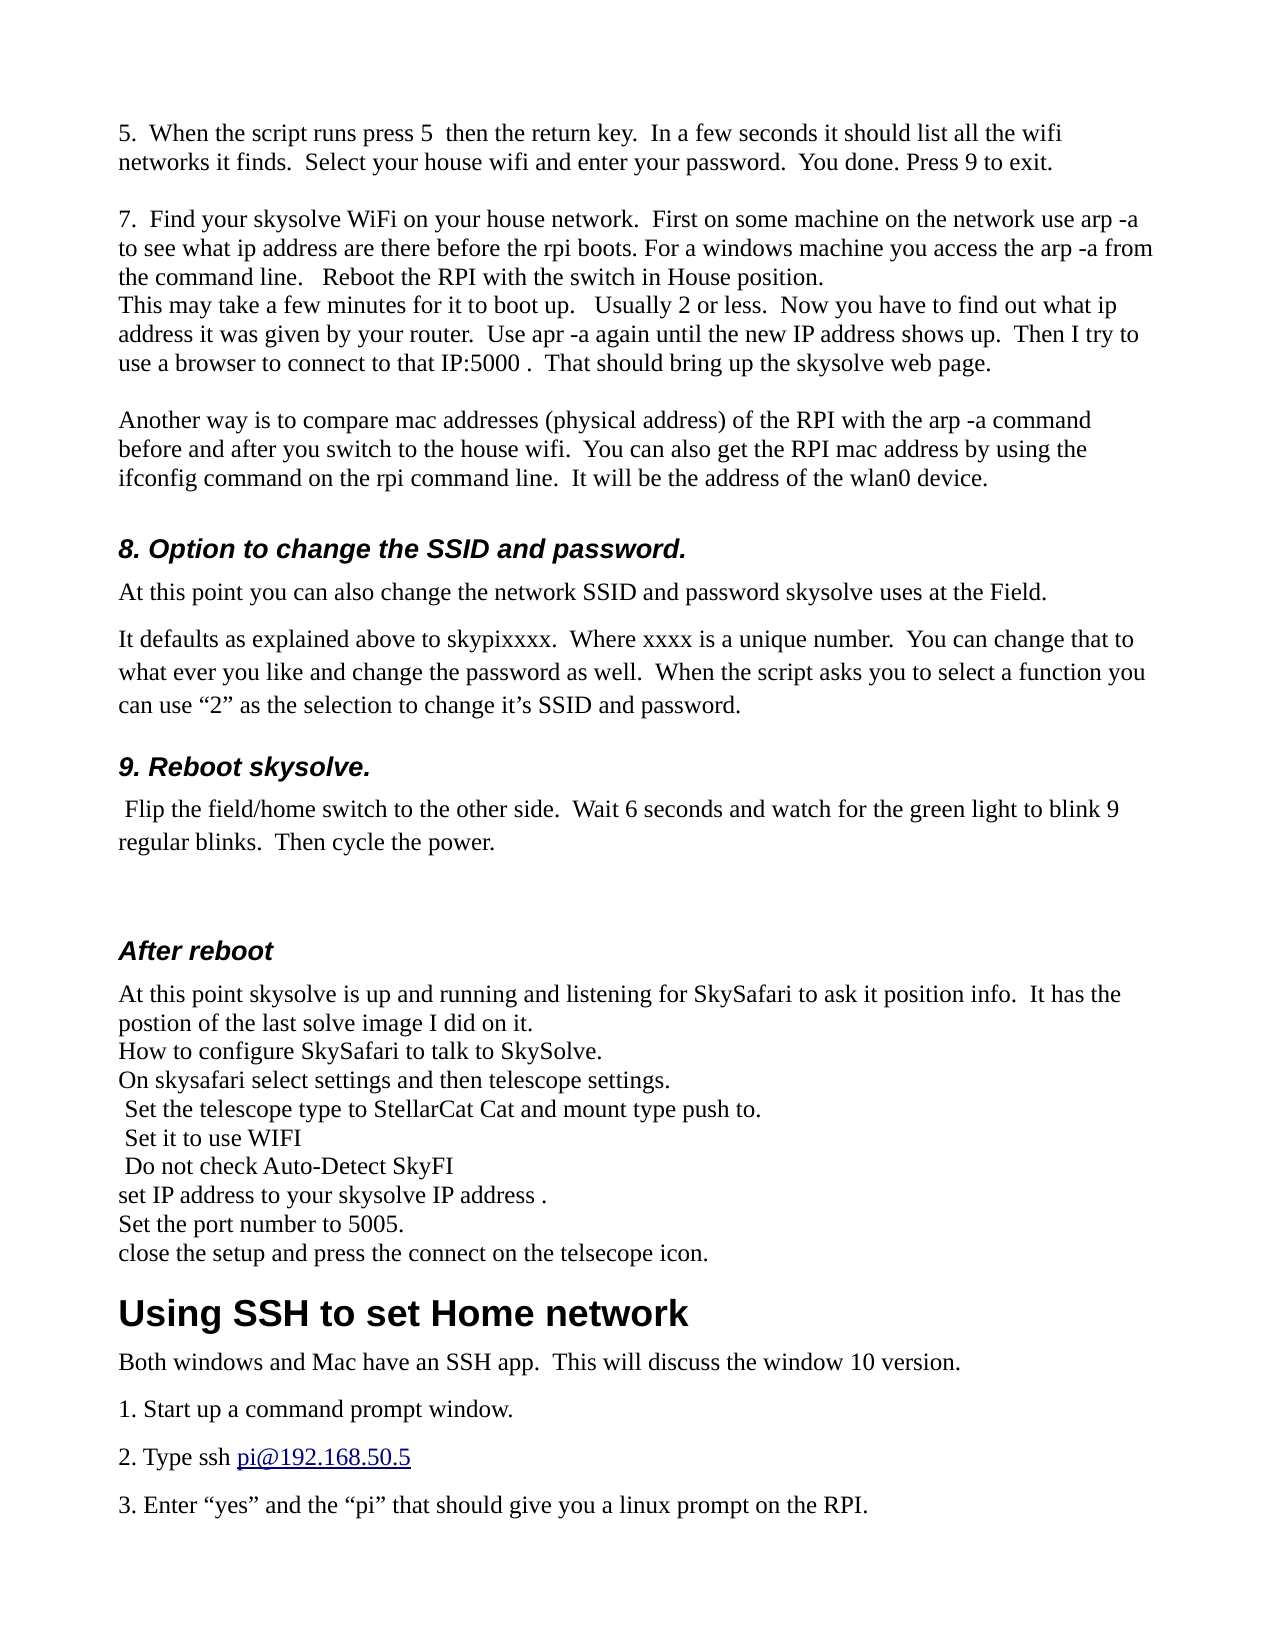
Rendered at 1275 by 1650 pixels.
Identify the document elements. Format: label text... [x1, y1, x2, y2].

text How to configure SkySafari to talk to SkySolve. [118, 1036, 1157, 1065]
text Set the port number to 5005. [118, 1209, 1157, 1238]
subtitle 9. Reboot skysolve. [118, 751, 1157, 782]
text At this point you can also change the network SSID and password skysolve uses at the Field. [118, 577, 1157, 606]
text This may take a few minutes for it to boot up. Usually 2 or less. Now you have to find out what ip address it was given by your router. Use apr -a again until the new IP address shows up. Then I try to use a browser to connect to that IP:5000 . That should bring up the skysolve web page. [118, 291, 1157, 377]
subtitle 8. Option to change the SSID and password. [118, 533, 1157, 564]
subtitle Using SSH to set Home network [118, 1291, 1157, 1334]
text Another way is to compare mac addresses (physical address) of the RPI with the arp -a command before and after you switch to the house wifi. You can also get the RPI mac address by using the ifconfig command on the rpi command line. It will be the address of the wlan0 device. [118, 406, 1157, 492]
text 5. When the script runs press 5 then the return key. In a few seconds it should list all the wifi networks it finds. Select your house wifi and enter your password. You done. Press 9 to exit. [118, 118, 1157, 176]
text Both windows and Mac have an SSH app. This will discuss the window 10 version. [118, 1347, 1157, 1376]
text 2. Type ssh pi@192.168.50.5 [118, 1442, 1157, 1471]
text Set it to use WIFI [118, 1123, 1157, 1151]
text On skysafari select settings and then telescope settings. [118, 1065, 1157, 1094]
text 3. Enter “yes” and the “pi” that should give you a linux prompt on the RPI. [118, 1490, 1157, 1518]
text Do not check Auto-Detect SkyFI [118, 1151, 1157, 1180]
text close the setup and press the connect on the telsecope icon. [118, 1238, 1157, 1266]
text It defaults as explained above to skypixxxx. Where xxxx is a unique number. You can change that to what ever you like and change the password as well. When the script asks you to select a function you can use “2” as the selection to change it’s SSID and password. [118, 624, 1157, 719]
subtitle After reboot [118, 935, 1157, 966]
text 7. Find your skysolve WiFi on your house network. First on some machine on the network use arp -a to see what ip address are there before the rpi boots. For a windows machine you access the arp -a from the command line. Reboot the RPI with the switch in House position. [118, 204, 1157, 291]
text At this point skysolve is up and running and listening for SkySafari to ask it position info. It has the postion of the last solve image I did on it. [118, 979, 1157, 1036]
text Set the telescope type to StellarCat Cat and mount type push to. [118, 1094, 1157, 1123]
text 1. Start up a command prompt window. [118, 1394, 1157, 1423]
text Flip the field/home switch to the other side. Wait 6 seconds and watch for the green light to blink 9 regular blinks. Then cycle the power. [118, 794, 1157, 856]
text set IP address to your skysolve IP address . [118, 1180, 1157, 1209]
